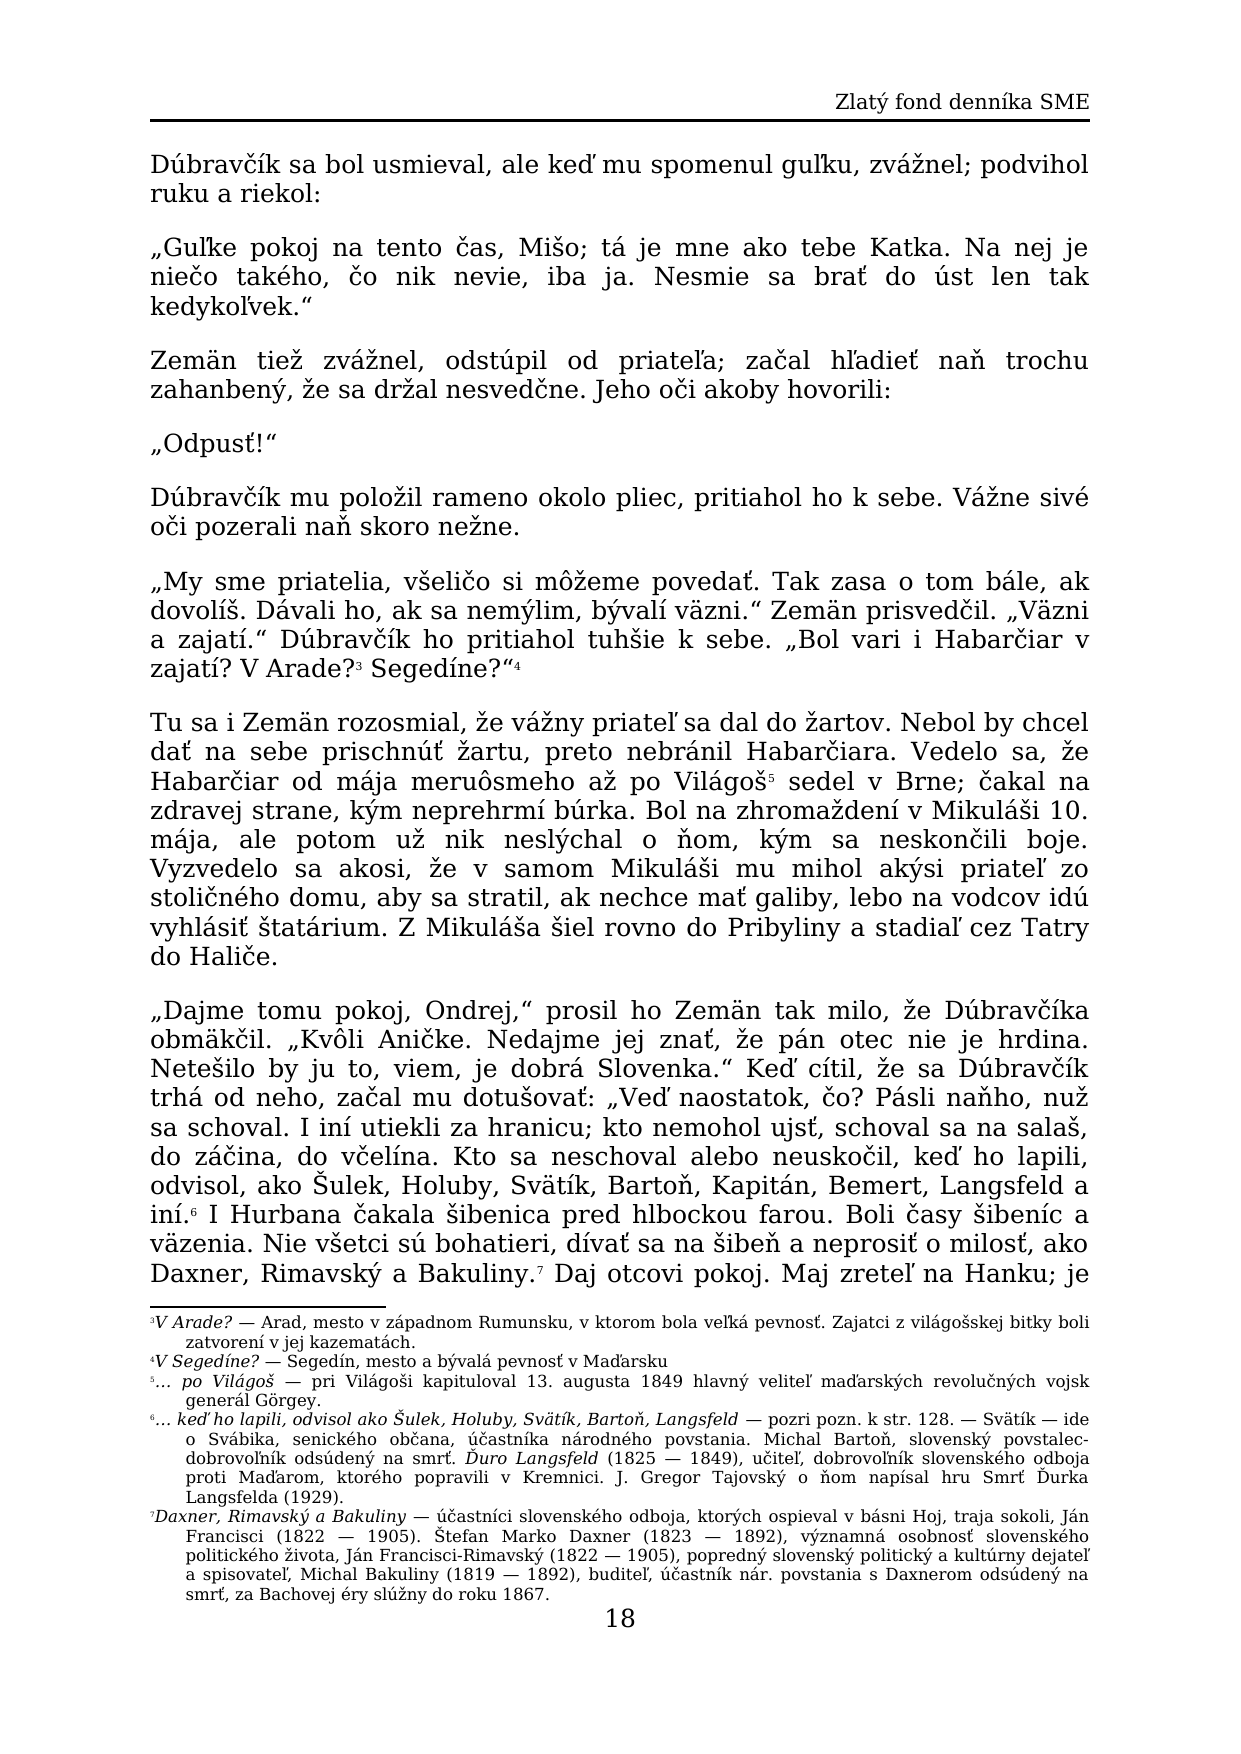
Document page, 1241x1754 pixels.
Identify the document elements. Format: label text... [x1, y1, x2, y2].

text Dúbravčík mu položil rameno okolo pliec, pritiahol ho k sebe. Vážne sivé oči pozerali naň skoro nežne. [150, 483, 1090, 542]
text Dúbravčík sa bol usmieval, ale keď mu spomenul guľku, zvážnel; podvihol ruku a riekol: [150, 150, 1090, 208]
text 3V Arade? — Arad, mesto v západnom Rumunsku, v ktorom bola veľká pevnosť. Zajatci z világošskej bitky boli zatvorení v jej kazematách. [150, 1313, 1090, 1352]
text „Odpusť!“ [150, 429, 1090, 458]
text 5… po Világoš — pri Világoši kapituloval 13. augusta 1849 hlavný veliteľ maďarských revolučných vojsk generál Görgey. [150, 1371, 1090, 1410]
text 6… keď ho lapili, odvisol ako Šulek, Holuby, Svätík, Bartoň, Langsfeld — pozri pozn. k str. 128. — Svätík — ide o Svábika, senického občana, účastníka národného povstania. Michal Bartoň, slovenský povstalec-dobrovoľník odsúdený na smrť. Ďuro Langsfeld (1825 — 1849), učiteľ, dobrovoľník slovenského odboja proti Maďarom, ktorého popravili v Kremnici. J. Gregor Tajovský o ňom napísal hru Smrť Ďurka Langsfelda (1929). [150, 1410, 1090, 1507]
text 4V Segedíne? — Segedín, mesto a bývalá pevnosť v Maďarsku [150, 1352, 1090, 1371]
text „Dajme tomu pokoj, Ondrej,“ prosil ho Zemän tak milo, že Dúbravčíka obmäkčil. „Kvôli Aničke. Nedajme jej znať, že pán otec nie je hrdina. Netešilo by ju to, viem, je dobrá Slovenka.“ Keď cítil, že sa Dúbravčík trhá od neho, začal mu dotušovať: „Veď naostatok, čo? Pásli naňho, nuž sa schoval. I iní utiekli za hranicu; kto nemohol ujsť, schoval sa na salaš, do záčina, do včelína. Kto sa neschoval alebo neuskočil, keď ho lapili, odvisol, ako Šulek, Holuby, Svätík, Bartoň, Kapitán, Bemert, Langsfeld a iní.6 I Hurbana čakala šibenica pred hlbockou farou. Boli časy šibeníc a väzenia. Nie všetci sú bohatieri, dívať sa na šibeň a neprosiť o milosť, ako Daxner, Rimavský a Bakuliny.7 Daj otcovi pokoj. Maj zreteľ na Hanku; je [150, 996, 1090, 1288]
text Tu sa i Zemän rozosmial, že vážny priateľ sa dal do žartov. Nebol by chcel dať na sebe prischnúť žartu, preto nebránil Habarčiara. Vedelo sa, že Habarčiar od mája meruôsmeho až po Világoš5 sedel v Brne; čakal na zdravej strane, kým neprehrmí búrka. Bol na zhromaždení v Mikuláši 10. mája, ale potom už nik neslýchal o ňom, kým sa neskončili boje. Vyzvedelo sa akosi, že v samom Mikuláši mu mihol akýsi priateľ zo stoličného domu, aby sa stratil, ak nechce mať galiby, lebo na vodcov idú vyhlásiť štatárium. Z Mikuláša šiel rovno do Pribyliny a stadiaľ cez Tatry do Haliče. [150, 708, 1090, 971]
text 7Daxner, Rimavský a Bakuliny — účastníci slovenského odboja, ktorých ospieval v básni Hoj, traja sokoli, Ján Francisci (1822 — 1905). Štefan Marko Daxner (1823 — 1892), významná osobnosť slovenského politického života, Ján Francisci-Rimavský (1822 — 1905), popredný slovenský politický a kultúrny dejateľ a spisovateľ, Michal Bakuliny (1819 — 1892), buditeľ, účastník nár. povstania s Daxnerom odsúdený na smrť, za Bachovej éry slúžny do roku 1867. [150, 1507, 1090, 1604]
text Zemän tiež zvážnel, odstúpil od priateľa; začal hľadieť naň trochu zahanbený, že sa držal nesvedčne. Jeho oči akoby hovorili: [150, 346, 1090, 404]
text „My sme priatelia, všeličo si môžeme povedať. Tak zasa o tom bále, ak dovolíš. Dávali ho, ak sa nemýlim, bývalí väzni.“ Zemän prisvedčil. „Väzni a zajatí.“ Dúbravčík ho pritiahol tuhšie k sebe. „Bol vari i Habarčiar v zajatí? V Arade?3 Segedíne?“4 [150, 567, 1090, 683]
text „Guľke pokoj na tento čas, Mišo; tá je mne ako tebe Katka. Na nej je niečo takého, čo nik nevie, iba ja. Nesmie sa brať do úst len tak kedykoľvek.“ [150, 233, 1090, 321]
